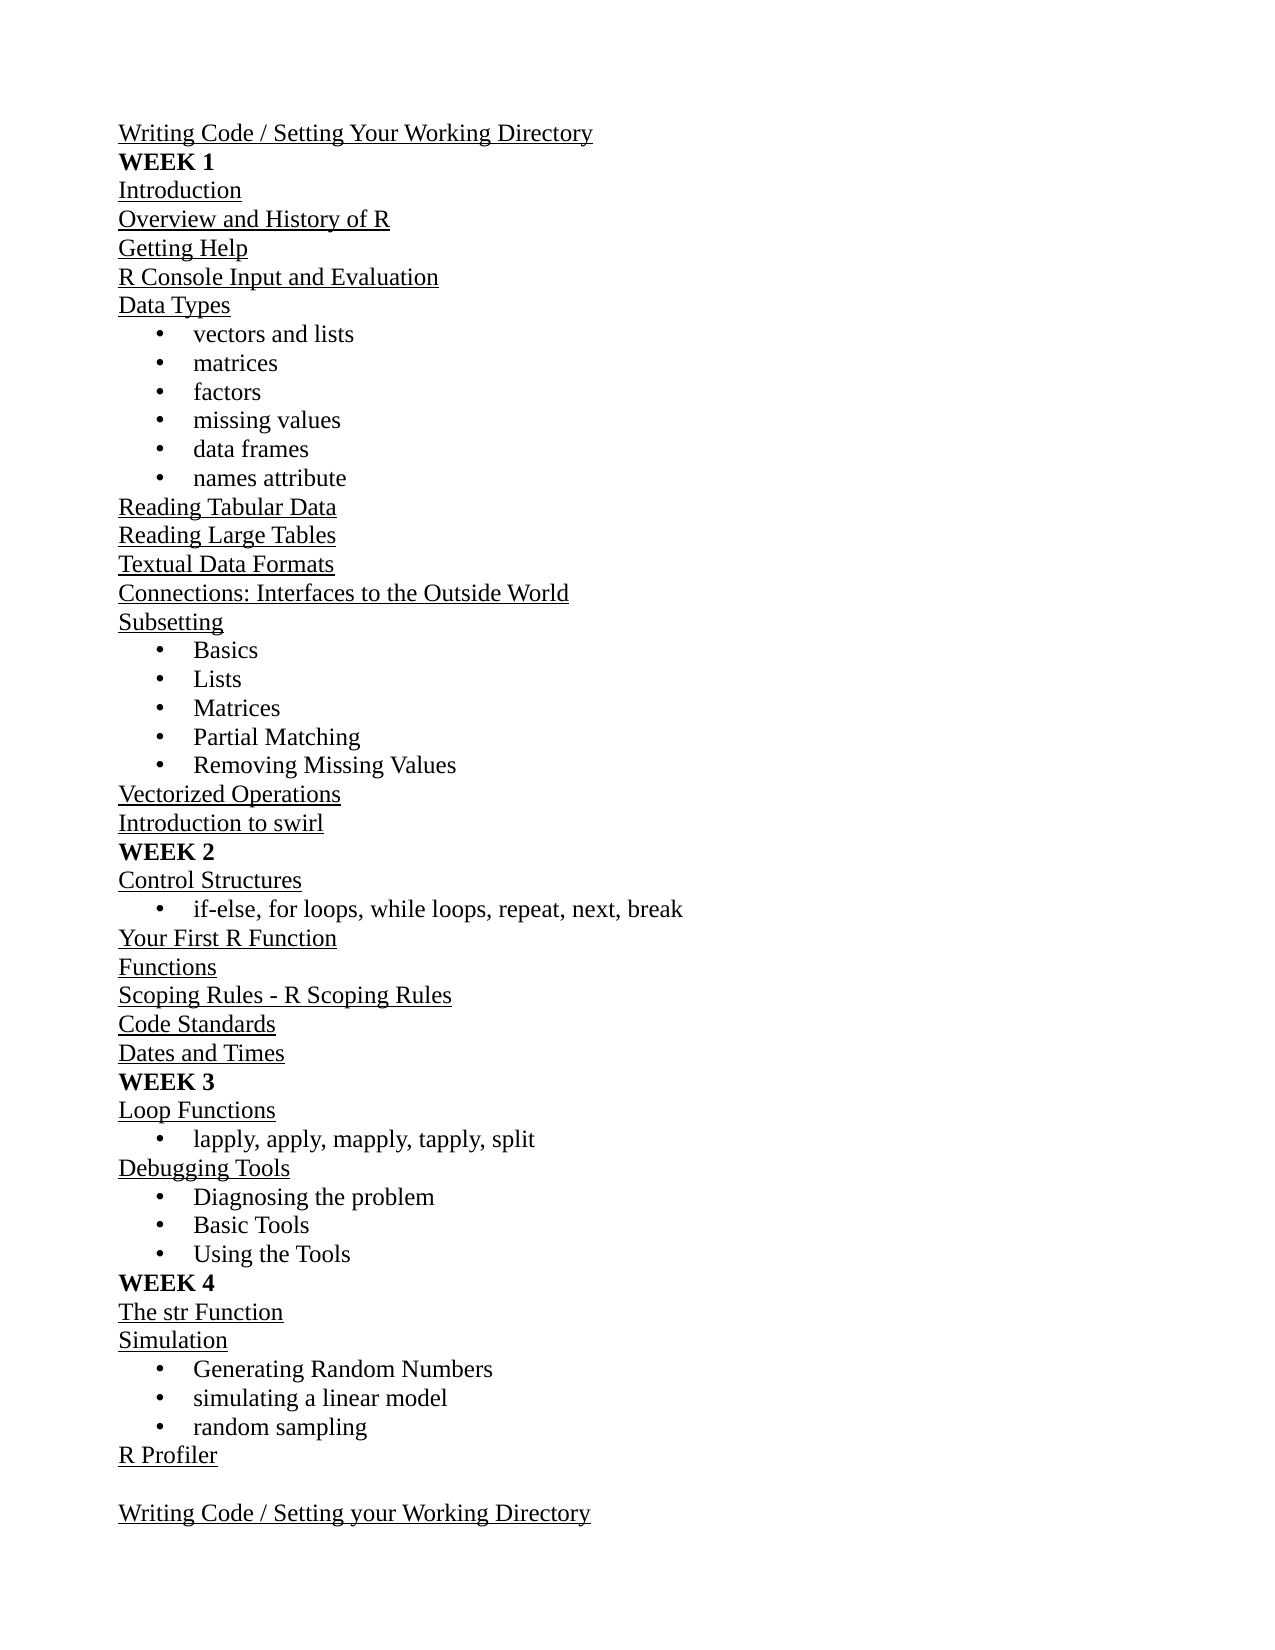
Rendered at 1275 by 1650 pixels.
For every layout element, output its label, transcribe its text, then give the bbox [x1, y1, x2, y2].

list Generating Random Numbers [156, 1354, 1157, 1383]
text Overview and History of R [118, 204, 1157, 233]
text WEEK 4 [118, 1268, 1157, 1297]
text Code Standards [118, 1009, 1157, 1038]
text Connections: Interfaces to the Outside World [118, 578, 1157, 607]
text Your First R Function [118, 923, 1157, 952]
list missing values [156, 406, 1157, 434]
list matrices [156, 348, 1157, 377]
list Diagnosing the problem [156, 1182, 1157, 1211]
text Writing Code / Setting Your Working Directory [118, 118, 1157, 147]
list if-else, for loops, while loops, repeat, next, break [156, 894, 1157, 923]
text Debugging Tools [118, 1153, 1157, 1182]
text Subsetting [118, 607, 1157, 636]
text Functions [118, 952, 1157, 981]
text Reading Large Tables [118, 521, 1157, 549]
list vectors and lists [156, 319, 1157, 348]
text R Console Input and Evaluation [118, 262, 1157, 291]
text WEEK 1 [118, 147, 1157, 176]
text Simulation [118, 1326, 1157, 1354]
list Basics [156, 636, 1157, 664]
list Partial Matching [156, 722, 1157, 751]
text WEEK 2 [118, 837, 1157, 866]
text Getting Help [118, 233, 1157, 262]
list Basic Tools [156, 1211, 1157, 1239]
list lapply, apply, mapply, tapply, split [156, 1124, 1157, 1153]
list simulating a linear model [156, 1383, 1157, 1412]
text Writing Code / Setting your Working Directory [118, 1498, 1157, 1527]
text R Profiler [118, 1441, 1157, 1469]
list Lists [156, 664, 1157, 693]
text Vectorized Operations [118, 779, 1157, 808]
text Data Types [118, 291, 1157, 319]
text Introduction to swirl [118, 808, 1157, 837]
text Control Structures [118, 866, 1157, 894]
text Textual Data Formats [118, 549, 1157, 578]
list names attribute [156, 463, 1157, 492]
text Scoping Rules - R Scoping Rules [118, 981, 1157, 1009]
list Matrices [156, 693, 1157, 722]
text Introduction [118, 176, 1157, 204]
list factors [156, 377, 1157, 406]
text The str Function [118, 1297, 1157, 1326]
list data frames [156, 434, 1157, 463]
list Removing Missing Values [156, 751, 1157, 779]
text Reading Tabular Data [118, 492, 1157, 521]
text Dates and Times [118, 1038, 1157, 1067]
text WEEK 3 [118, 1067, 1157, 1096]
list random sampling [156, 1412, 1157, 1441]
list Using the Tools [156, 1239, 1157, 1268]
text Loop Functions [118, 1096, 1157, 1124]
